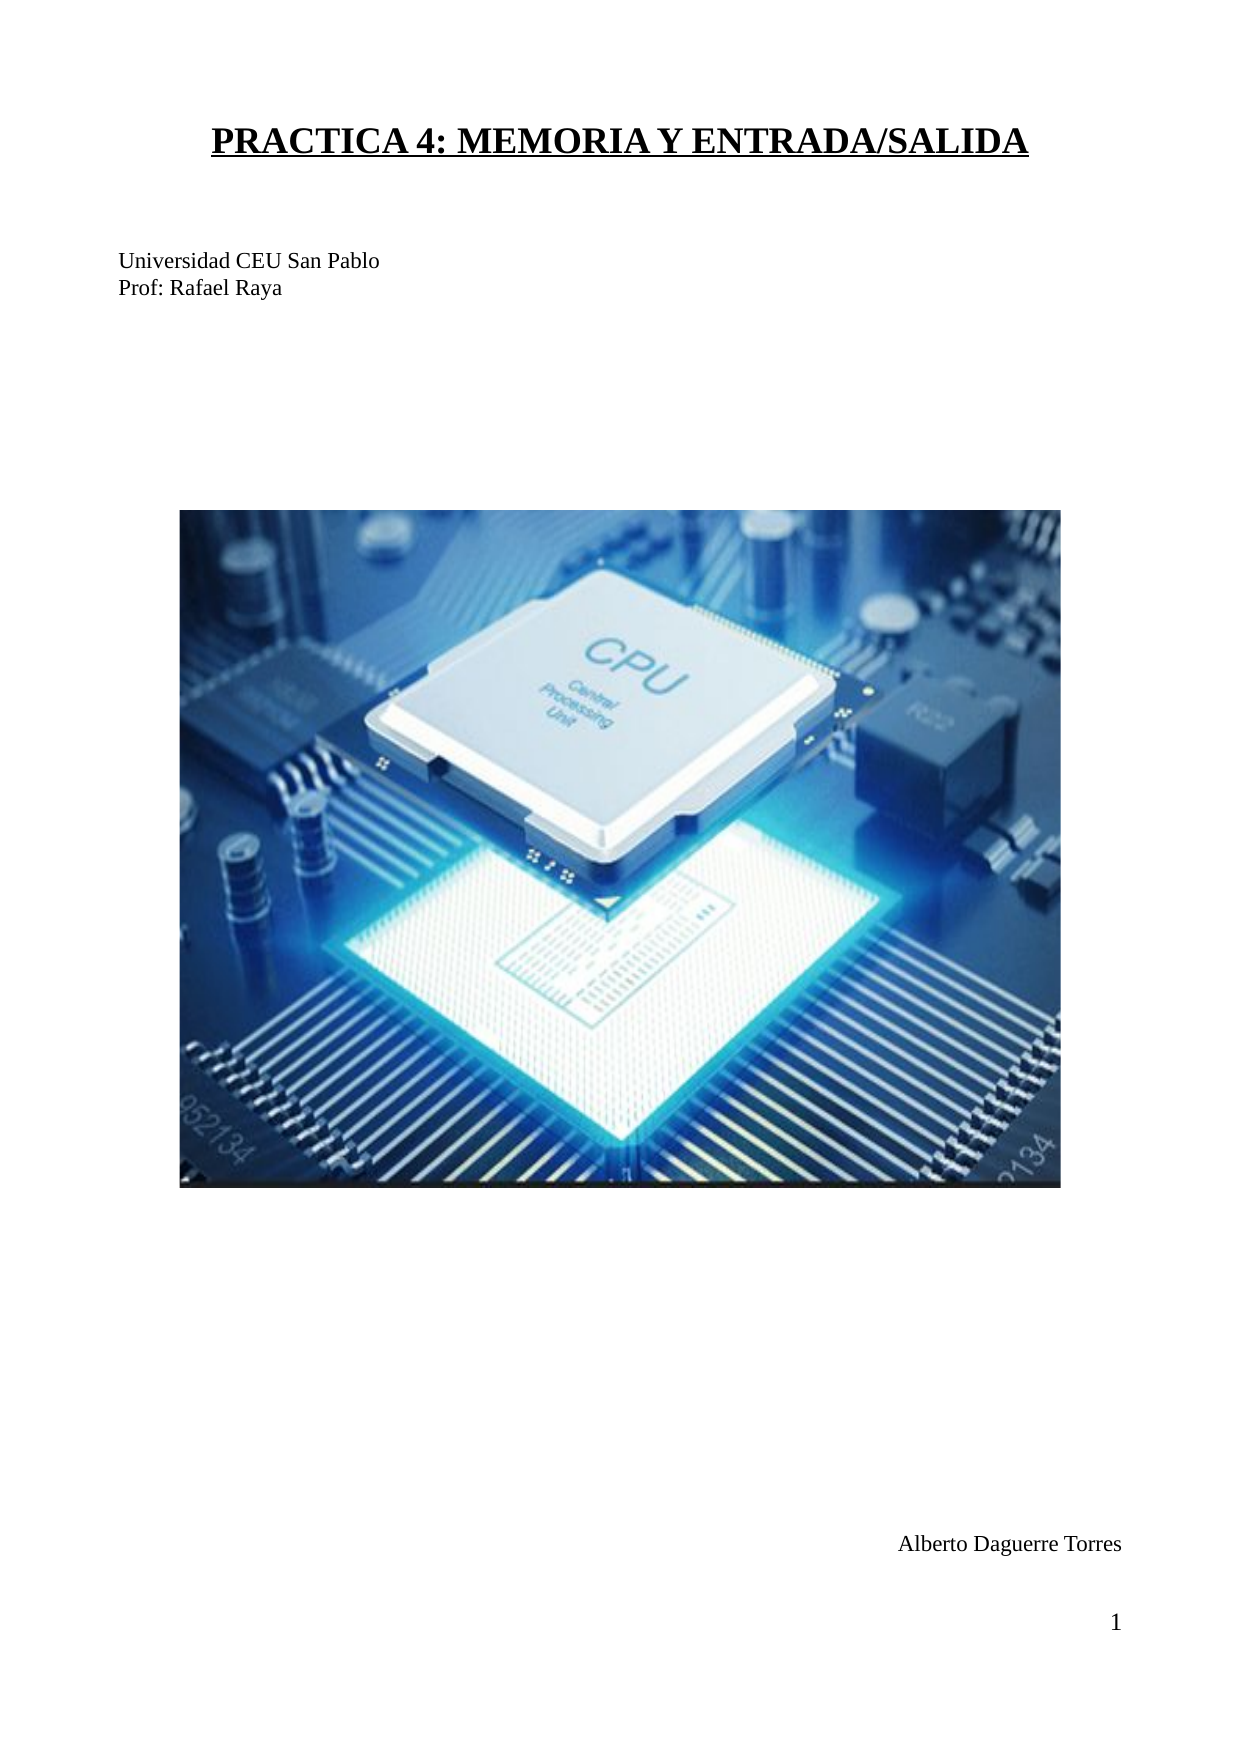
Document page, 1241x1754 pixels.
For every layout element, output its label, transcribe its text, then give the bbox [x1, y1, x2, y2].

picture [179, 510, 1061, 1188]
text Prof: Rafael Raya [118, 274, 1122, 300]
text Alberto Daguerre Torres [118, 1530, 1122, 1557]
text PRACTICA 4: MEMORIA Y ENTRADA/SALIDA [118, 118, 1122, 161]
text Universidad CEU San Pablo [118, 247, 1122, 274]
